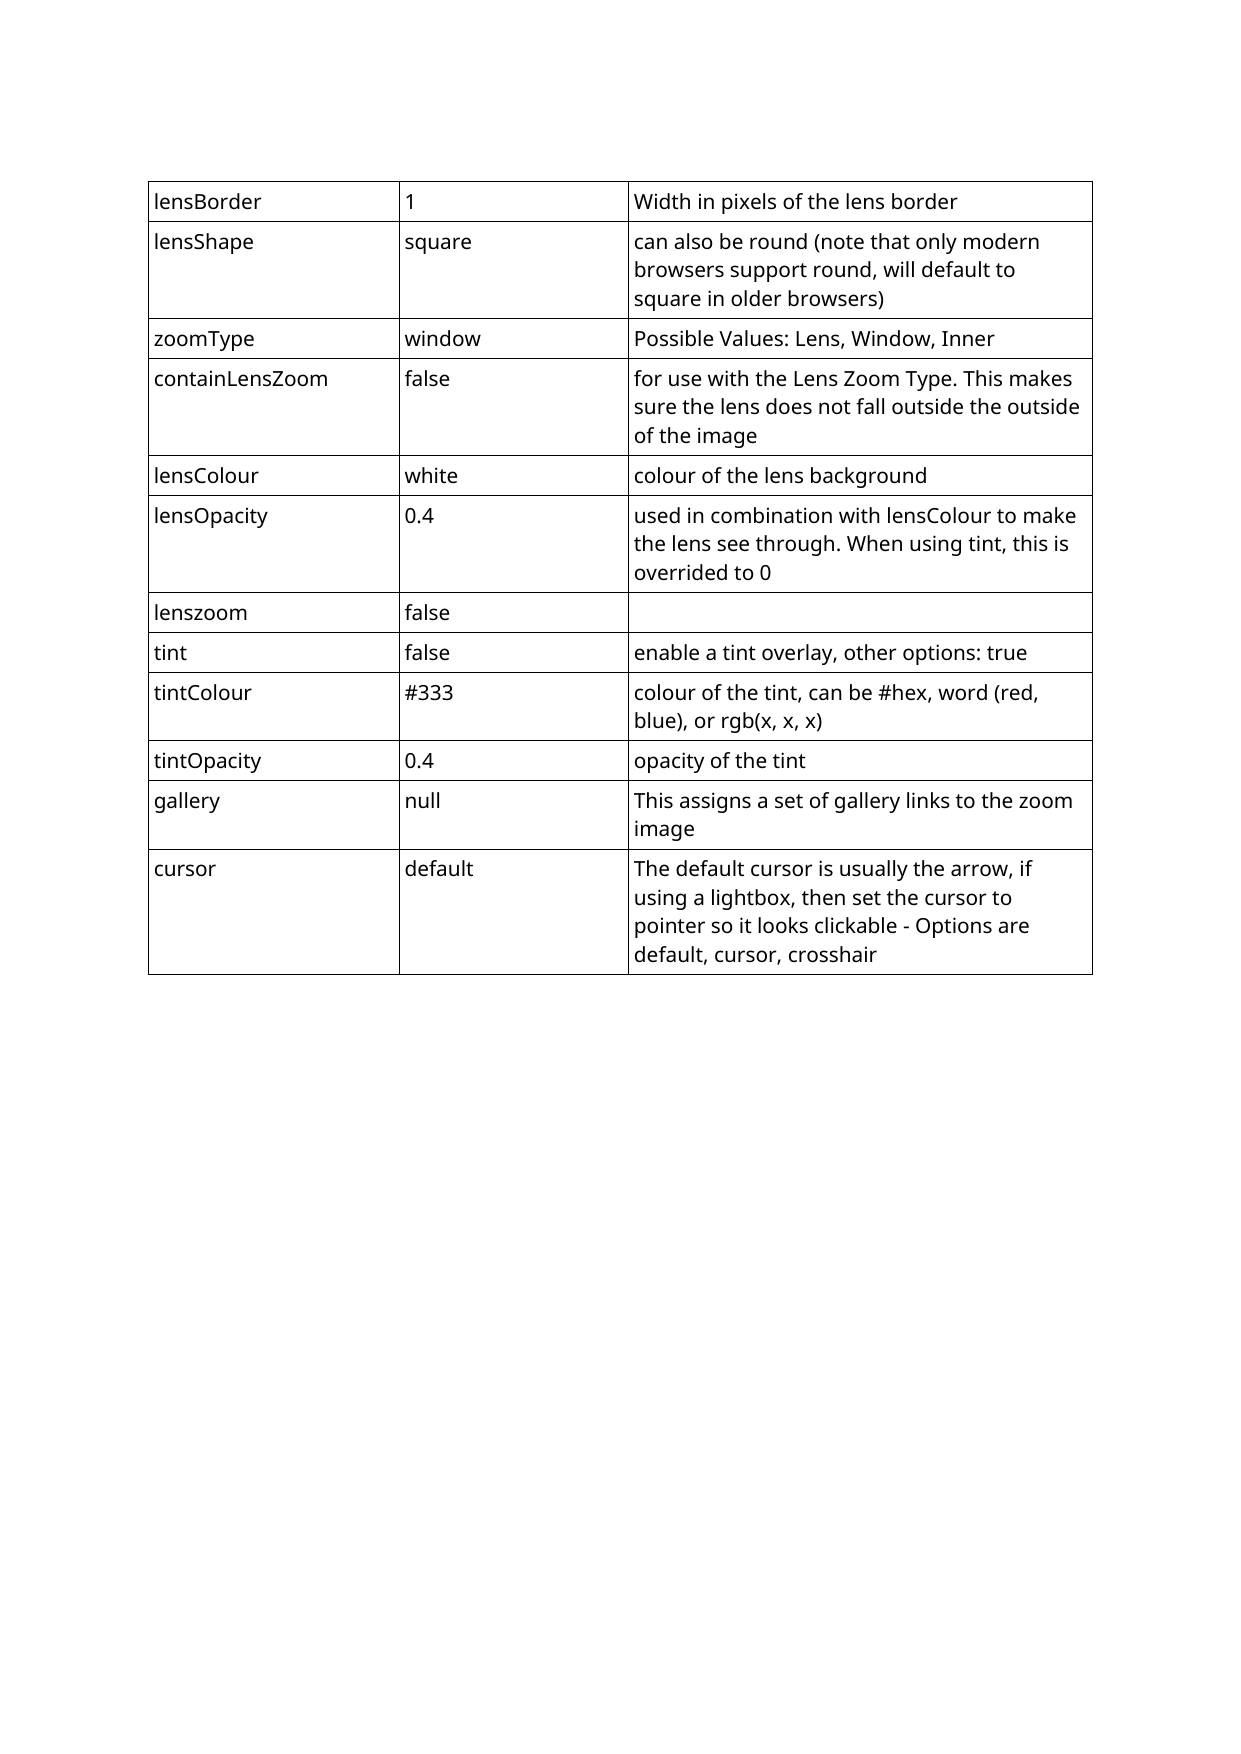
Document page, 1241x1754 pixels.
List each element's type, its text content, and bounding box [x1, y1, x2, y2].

table_cell null [400, 781, 628, 849]
table_cell lensColour [149, 456, 399, 495]
table_cell used in combination with lensColour to make the lens see through. When using tint, this is overrided to 0 [629, 496, 1092, 592]
table_cell false [400, 593, 628, 632]
table_cell can also be round (note that only modern browsers support round, will default to square in older browsers) [629, 222, 1092, 318]
table_cell 0.4 [400, 496, 628, 592]
table_cell window [400, 319, 628, 358]
table_cell enable a tint overlay, other options: true [629, 633, 1092, 672]
table_cell colour of the lens background [629, 456, 1092, 495]
table_cell colour of the tint, can be #hex, word (red, blue), or rgb(x, x, x) [629, 673, 1092, 740]
table_cell The default cursor is usually the arrow, if using a lightbox, then set the cursor to pointer so it looks clickable - Options are default, cursor, crosshair [629, 850, 1092, 974]
table_cell tint [149, 633, 399, 672]
table_cell cursor [149, 850, 399, 974]
table_cell lensShape [149, 222, 399, 318]
table_cell zoomType [149, 319, 399, 358]
table_cell lensOpacity [149, 496, 399, 592]
table_cell Width in pixels of the lens border [629, 182, 1092, 221]
table_cell gallery [149, 781, 399, 849]
table_cell false [400, 359, 628, 455]
table_cell tintOpacity [149, 741, 399, 780]
table_cell 1 [400, 182, 628, 221]
table_cell Possible Values: Lens, Window, Inner [629, 319, 1092, 358]
table_cell false [400, 633, 628, 672]
table_cell containLensZoom [149, 359, 399, 455]
table_cell lensBorder [149, 182, 399, 221]
table_cell opacity of the tint [629, 741, 1092, 780]
table_cell for use with the Lens Zoom Type. This makes sure the lens does not fall outside the outside of the image [629, 359, 1092, 455]
table_cell default [400, 850, 628, 974]
table_cell lenszoom [149, 593, 399, 632]
table_cell square [400, 222, 628, 318]
table_cell [629, 593, 1092, 632]
table_cell 0.4 [400, 741, 628, 780]
table_cell This assigns a set of gallery links to the zoom image [629, 781, 1092, 849]
table_cell #333 [400, 673, 628, 740]
table_cell white [400, 456, 628, 495]
table_cell tintColour [149, 673, 399, 740]
